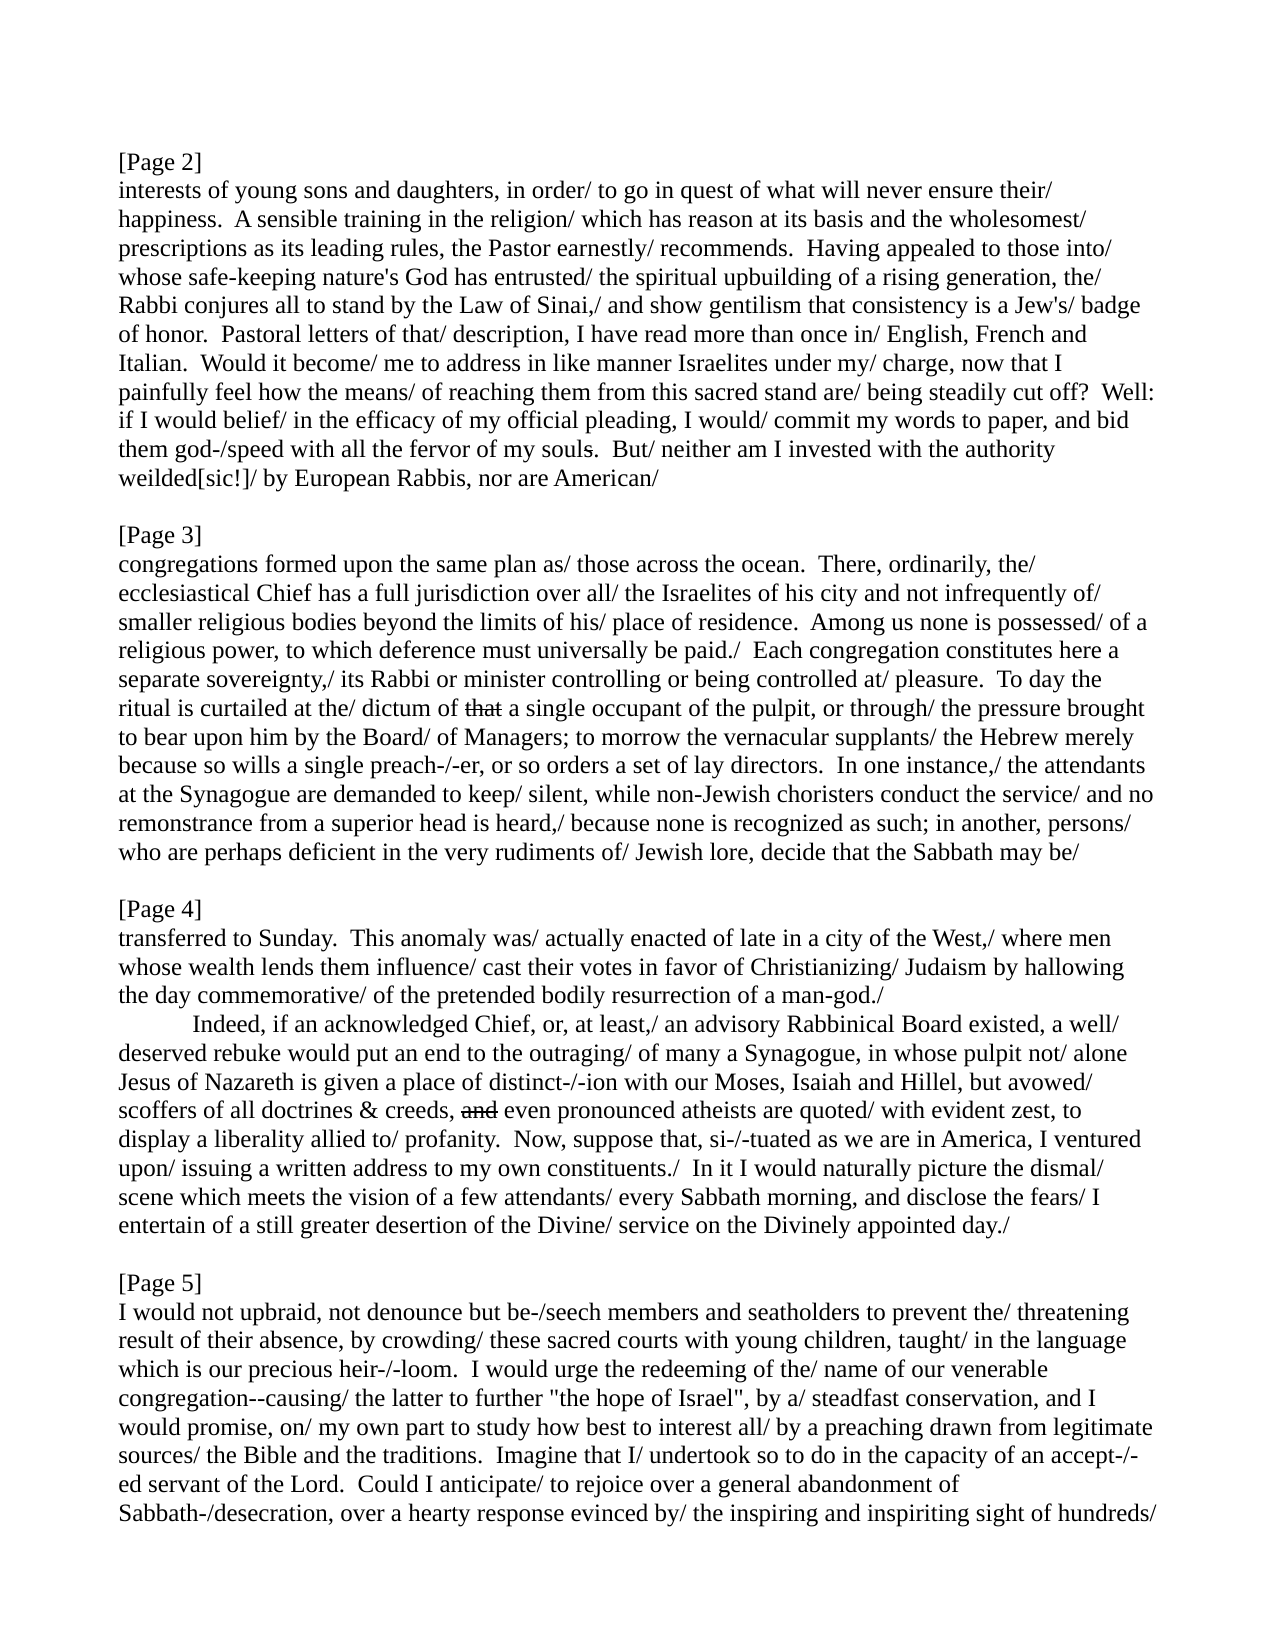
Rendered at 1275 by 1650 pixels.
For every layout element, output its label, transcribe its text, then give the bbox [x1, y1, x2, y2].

text congregations formed upon the same plan as/ those across the ocean. There, ordinarily, the/ ecclesiastical Chief has a full jurisdiction over all/ the Israelites of his city and not infrequently of/ smaller religious bodies beyond the limits of his/ place of residence. Among us none is possessed/ of a religious power, to which deference must universally be paid./ Each congregation constitutes here a separate sovereignty,/ its Rabbi or minister controlling or being controlled at/ pleasure. To day the ritual is curtailed at the/ dictum of that a single occupant of the pulpit, or through/ the pressure brought to bear upon him by the Board/ of Managers; to morrow the vernacular supplants/ the Hebrew merely because so wills a single preach-/-er, or so orders a set of lay directors. In one instance,/ the attendants at the Synagogue are demanded to keep/ silent, while non-Jewish choristers conduct the service/ and no remonstrance from a superior head is heard,/ because none is recognized as such; in another, persons/ who are perhaps deficient in the very rudiments of/ Jewish lore, decide that the Sabbath may be/ [118, 549, 1157, 866]
text [Page 4] [118, 894, 1157, 923]
text Indeed, if an acknowledged Chief, or, at least,/ an advisory Rabbinical Board existed, a well/ deserved rebuke would put an end to the outraging/ of many a Synagogue, in whose pulpit not/ alone Jesus of Nazareth is given a place of distinct-/-ion with our Moses, Isaiah and Hillel, but avowed/ scoffers of all doctrines & creeds, and even pronounced atheists are quoted/ with evident zest, to display a liberality allied to/ profanity. Now, suppose that, si-/-tuated as we are in America, I ventured upon/ issuing a written address to my own constituents./ In it I would naturally picture the dismal/ scene which meets the vision of a few attendants/ every Sabbath morning, and disclose the fears/ I entertain of a still greater desertion of the Divine/ service on the Divinely appointed day./ [118, 1009, 1157, 1239]
text interests of young sons and daughters, in order/ to go in quest of what will never ensure their/ happiness. A sensible training in the religion/ which has reason at its basis and the wholesomest/ prescriptions as its leading rules, the Pastor earnestly/ recommends. Having appealed to those into/ whose safe-keeping nature's God has entrusted/ the spiritual upbuilding of a rising generation, the/ Rabbi conjures all to stand by the Law of Sinai,/ and show gentilism that consistency is a Jew's/ badge of honor. Pastoral letters of that/ description, I have read more than once in/ English, French and Italian. Would it become/ me to address in like manner Israelites under my/ charge, now that I painfully feel how the means/ of reaching them from this sacred stand are/ being steadily cut off? Well: if I would belief/ in the efficacy of my official pleading, I would/ commit my words to paper, and bid them god-/speed with all the fervor of my souls. But/ neither am I invested with the authority weilded[sic!]/ by European Rabbis, nor are American/ [118, 176, 1157, 492]
text [Page 3] [118, 521, 1157, 549]
text [Page 2] [118, 147, 1157, 176]
text I would not upbraid, not denounce but be-/seech members and seatholders to prevent the/ threatening result of their absence, by crowding/ these sacred courts with young children, taught/ in the language which is our precious heir-/-loom. I would urge the redeeming of the/ name of our venerable congregation--causing/ the latter to further "the hope of Israel", by a/ steadfast conservation, and I would promise, on/ my own part to study how best to interest all/ by a preaching drawn from legitimate sources/ the Bible and the traditions. Imagine that I/ undertook so to do in the capacity of an accept-/-ed servant of the Lord. Could I anticipate/ to rejoice over a general abandonment of Sabbath-/desecration, over a hearty response evinced by/ the inspiring and inspiriting sight of hundreds/ [118, 1297, 1157, 1527]
text transferred to Sunday. This anomaly was/ actually enacted of late in a city of the West,/ where men whose wealth lends them influence/ cast their votes in favor of Christianizing/ Judaism by hallowing the day commemorative/ of the pretended bodily resurrection of a man-god./ [118, 923, 1157, 1009]
text [Page 5] [118, 1268, 1157, 1297]
